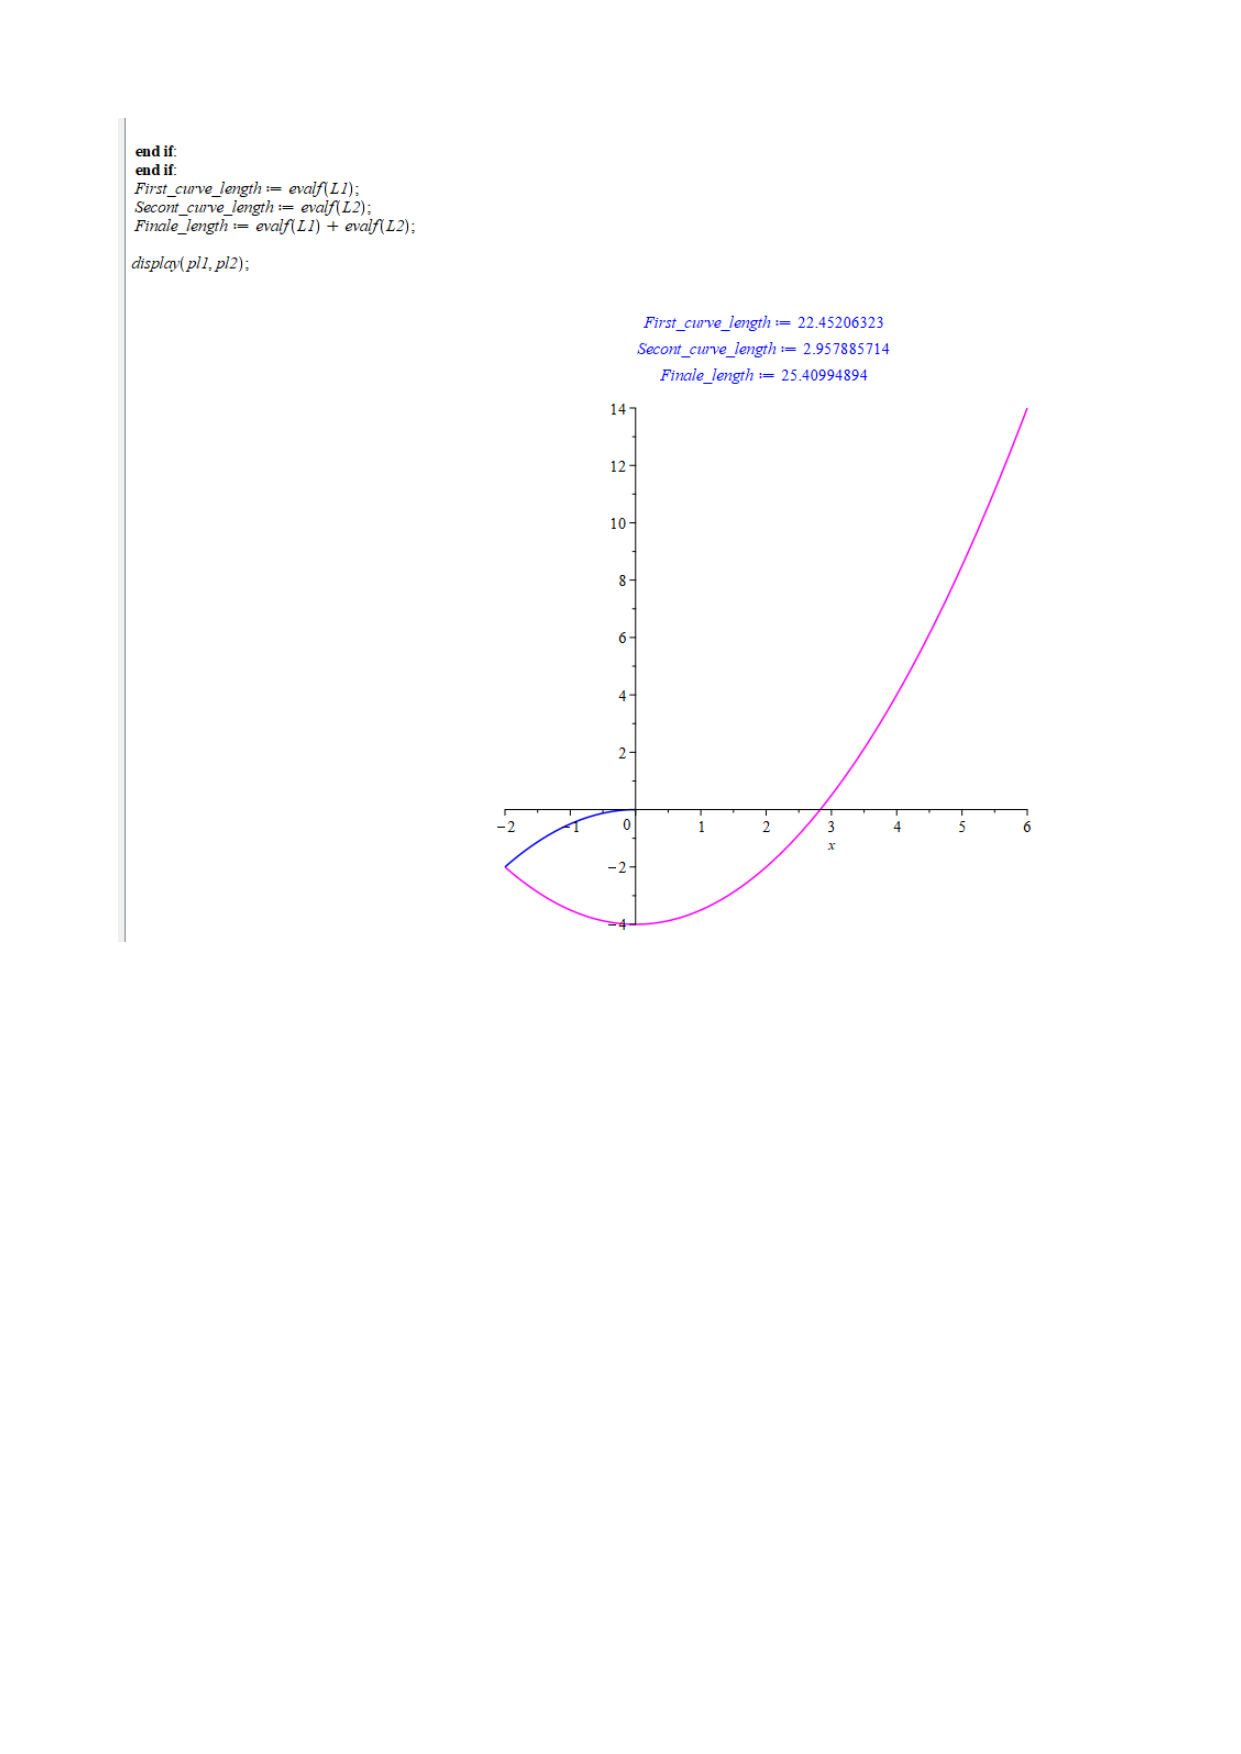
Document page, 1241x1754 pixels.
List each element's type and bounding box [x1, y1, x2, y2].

picture [118, 118, 1123, 942]
